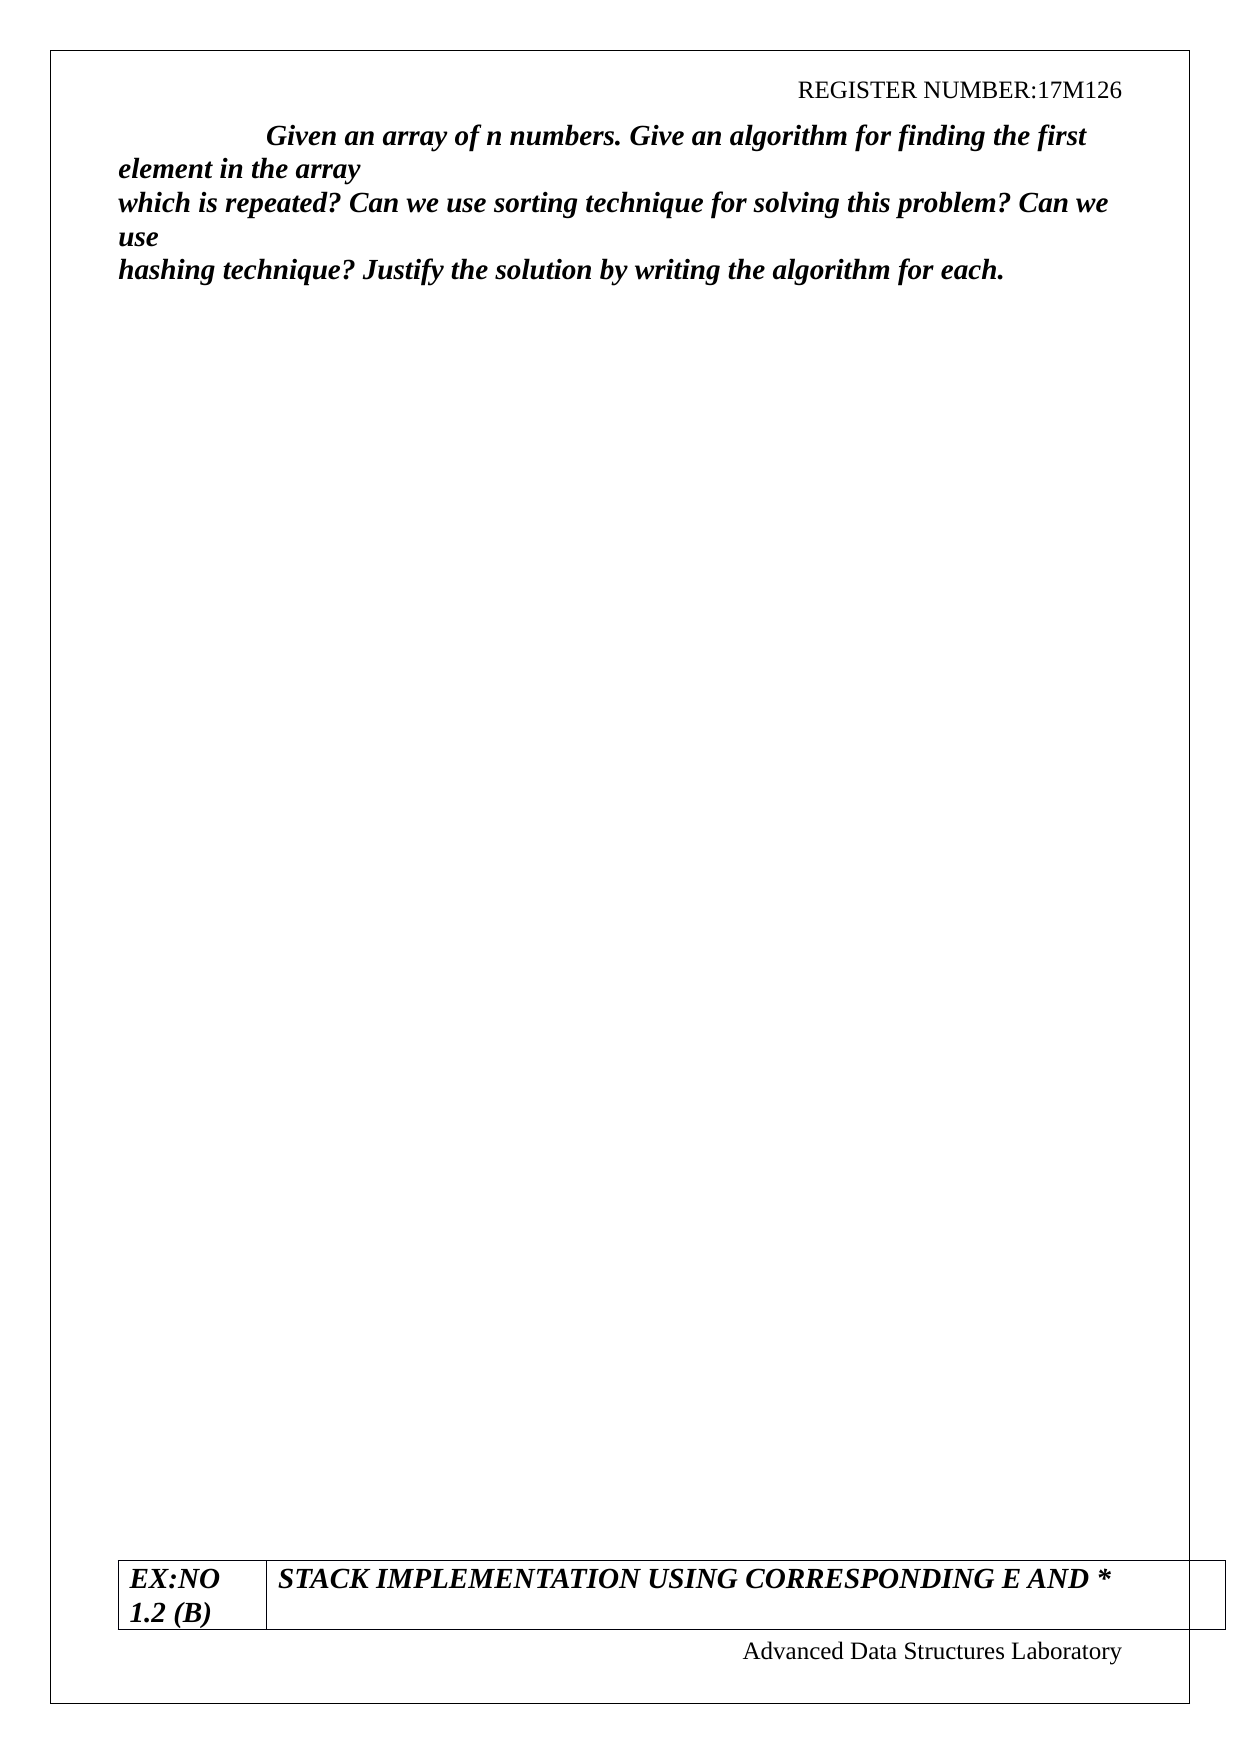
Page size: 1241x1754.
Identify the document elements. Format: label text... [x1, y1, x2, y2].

text hashing technique? Justify the solution by writing the algorithm for each. [118, 252, 1122, 286]
table_header STACK IMPLEMENTATION USING CORRESPONDING E AND * [267, 1561, 1189, 1628]
text which is repeated? Can we use sorting technique for solving this problem? Can we use [118, 185, 1122, 252]
text Given an array of n numbers. Give an algorithm for finding the first element in the array [118, 118, 1122, 185]
table_header [1190, 1561, 1225, 1628]
table_header EX:NO 1.2 (B) [119, 1561, 266, 1628]
